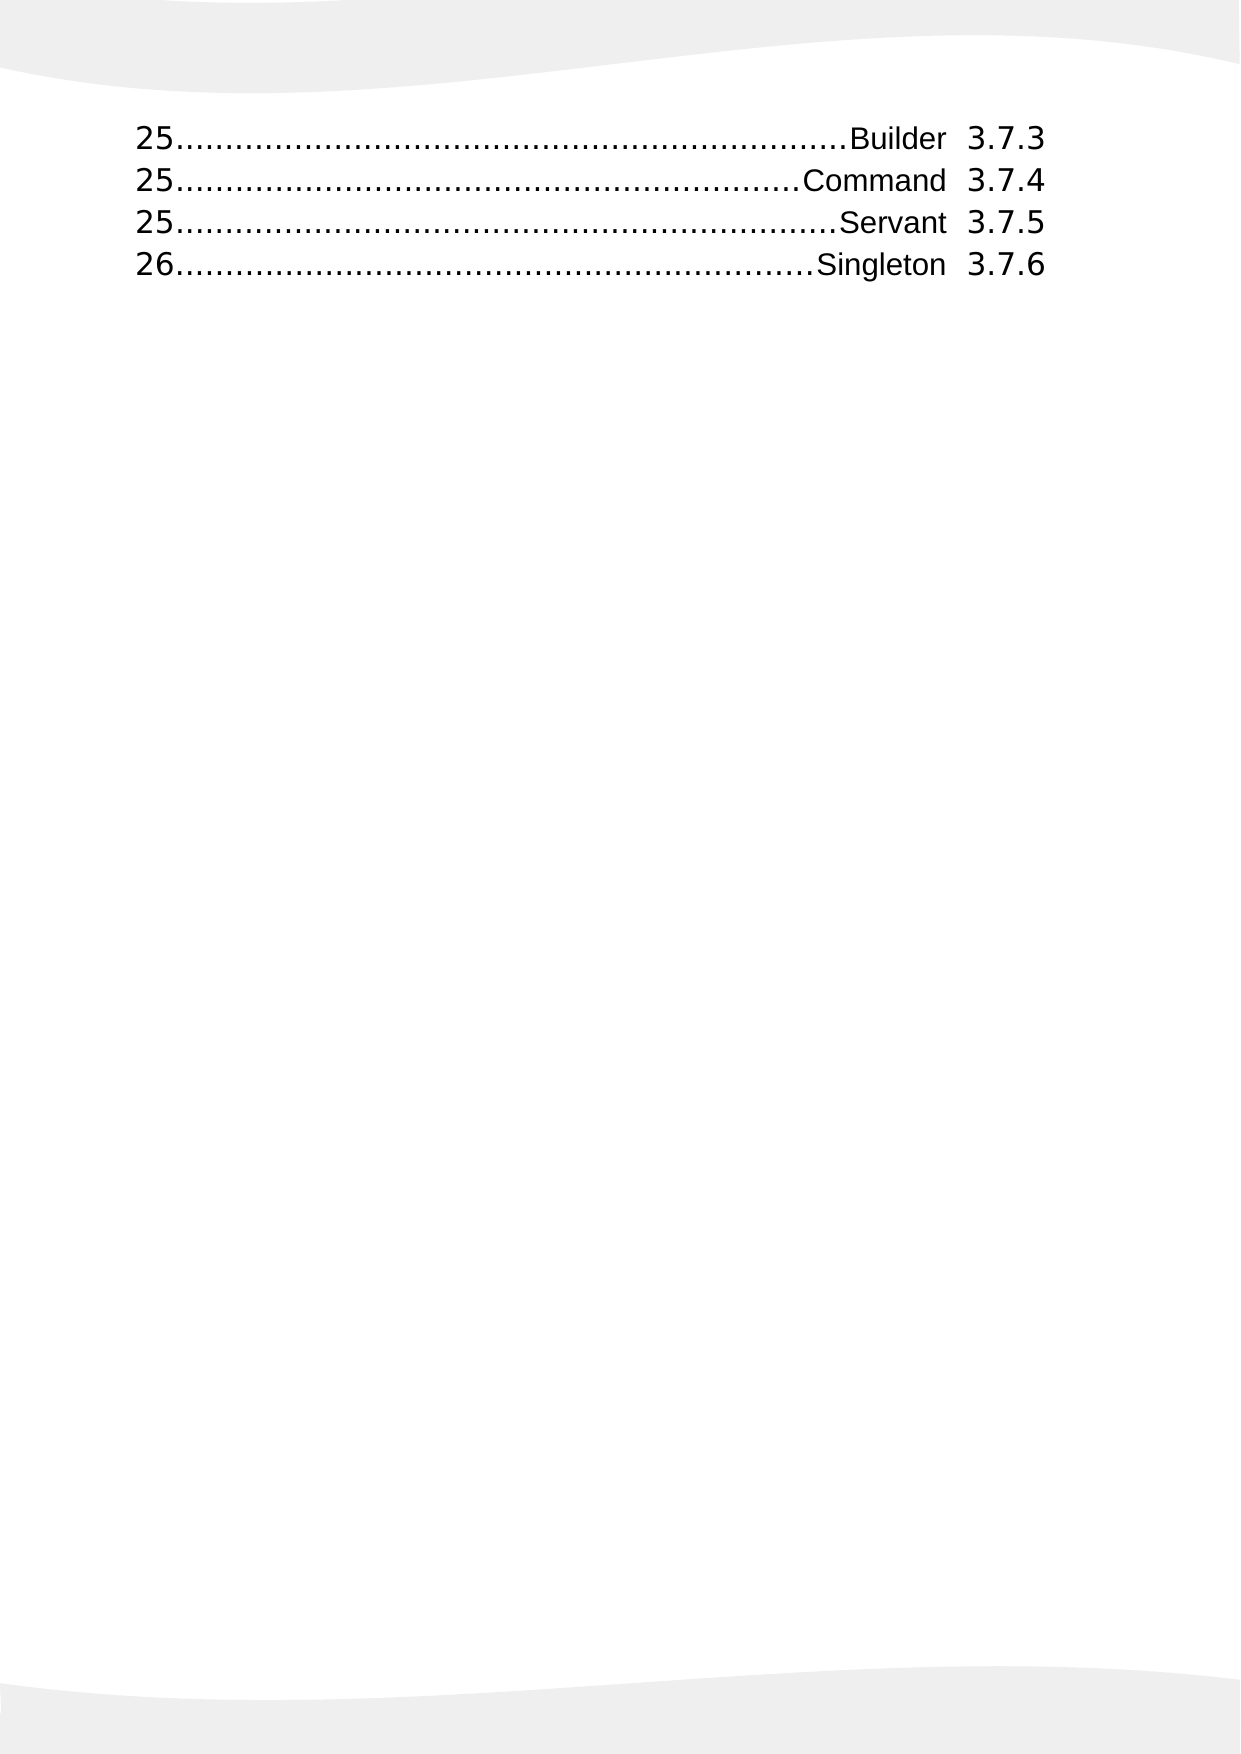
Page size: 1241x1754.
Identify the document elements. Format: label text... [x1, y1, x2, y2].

text 3.7.4 Command 25 [135, 162, 1046, 199]
text 3.7.6 Singleton 26 [135, 246, 1046, 283]
text 3.7.5 Servant 25 [135, 204, 1046, 241]
text 3.7.3 Builder 25 [135, 120, 1046, 157]
